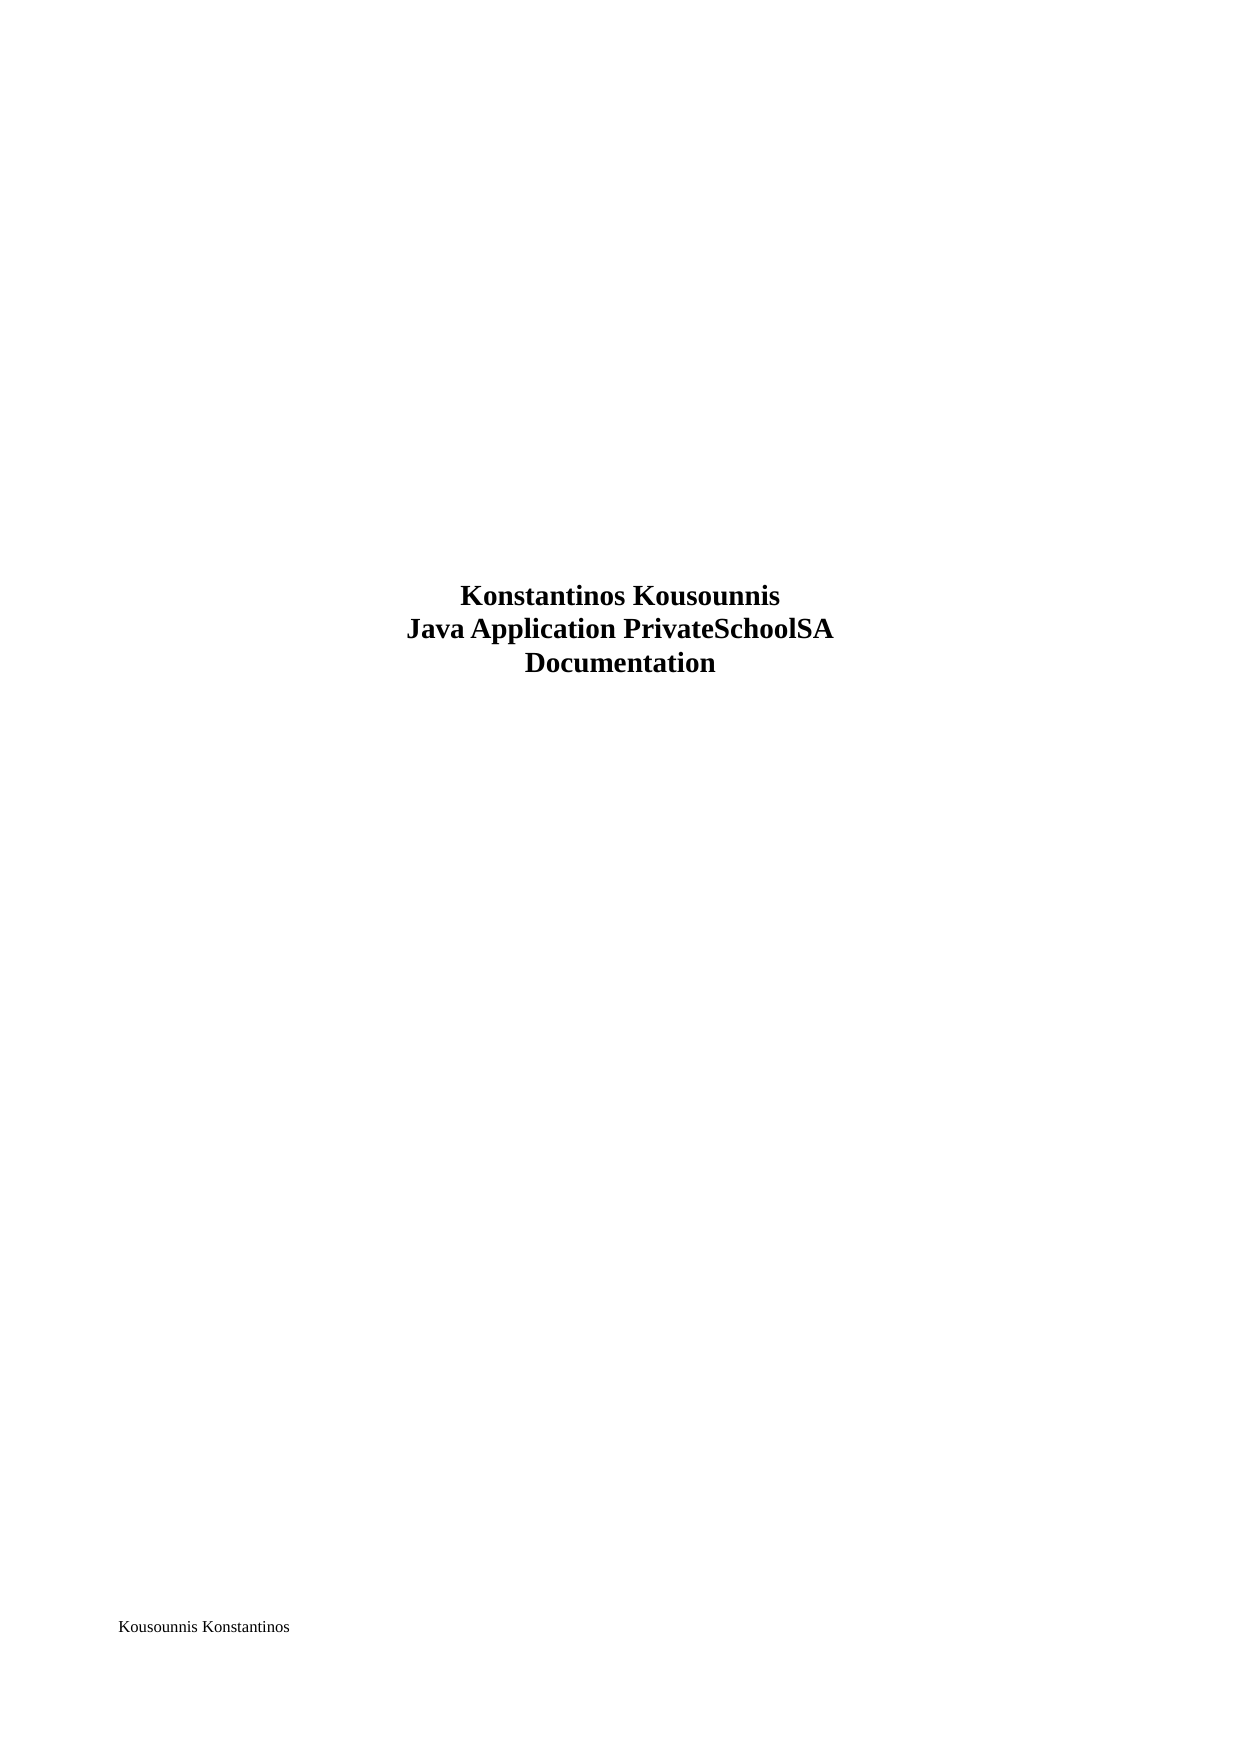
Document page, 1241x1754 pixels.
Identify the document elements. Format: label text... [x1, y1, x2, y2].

text Java Application PrivateSchoolSA [118, 612, 1122, 645]
text Konstantinos Kousounnis [118, 578, 1122, 612]
text Documentation [118, 645, 1122, 679]
